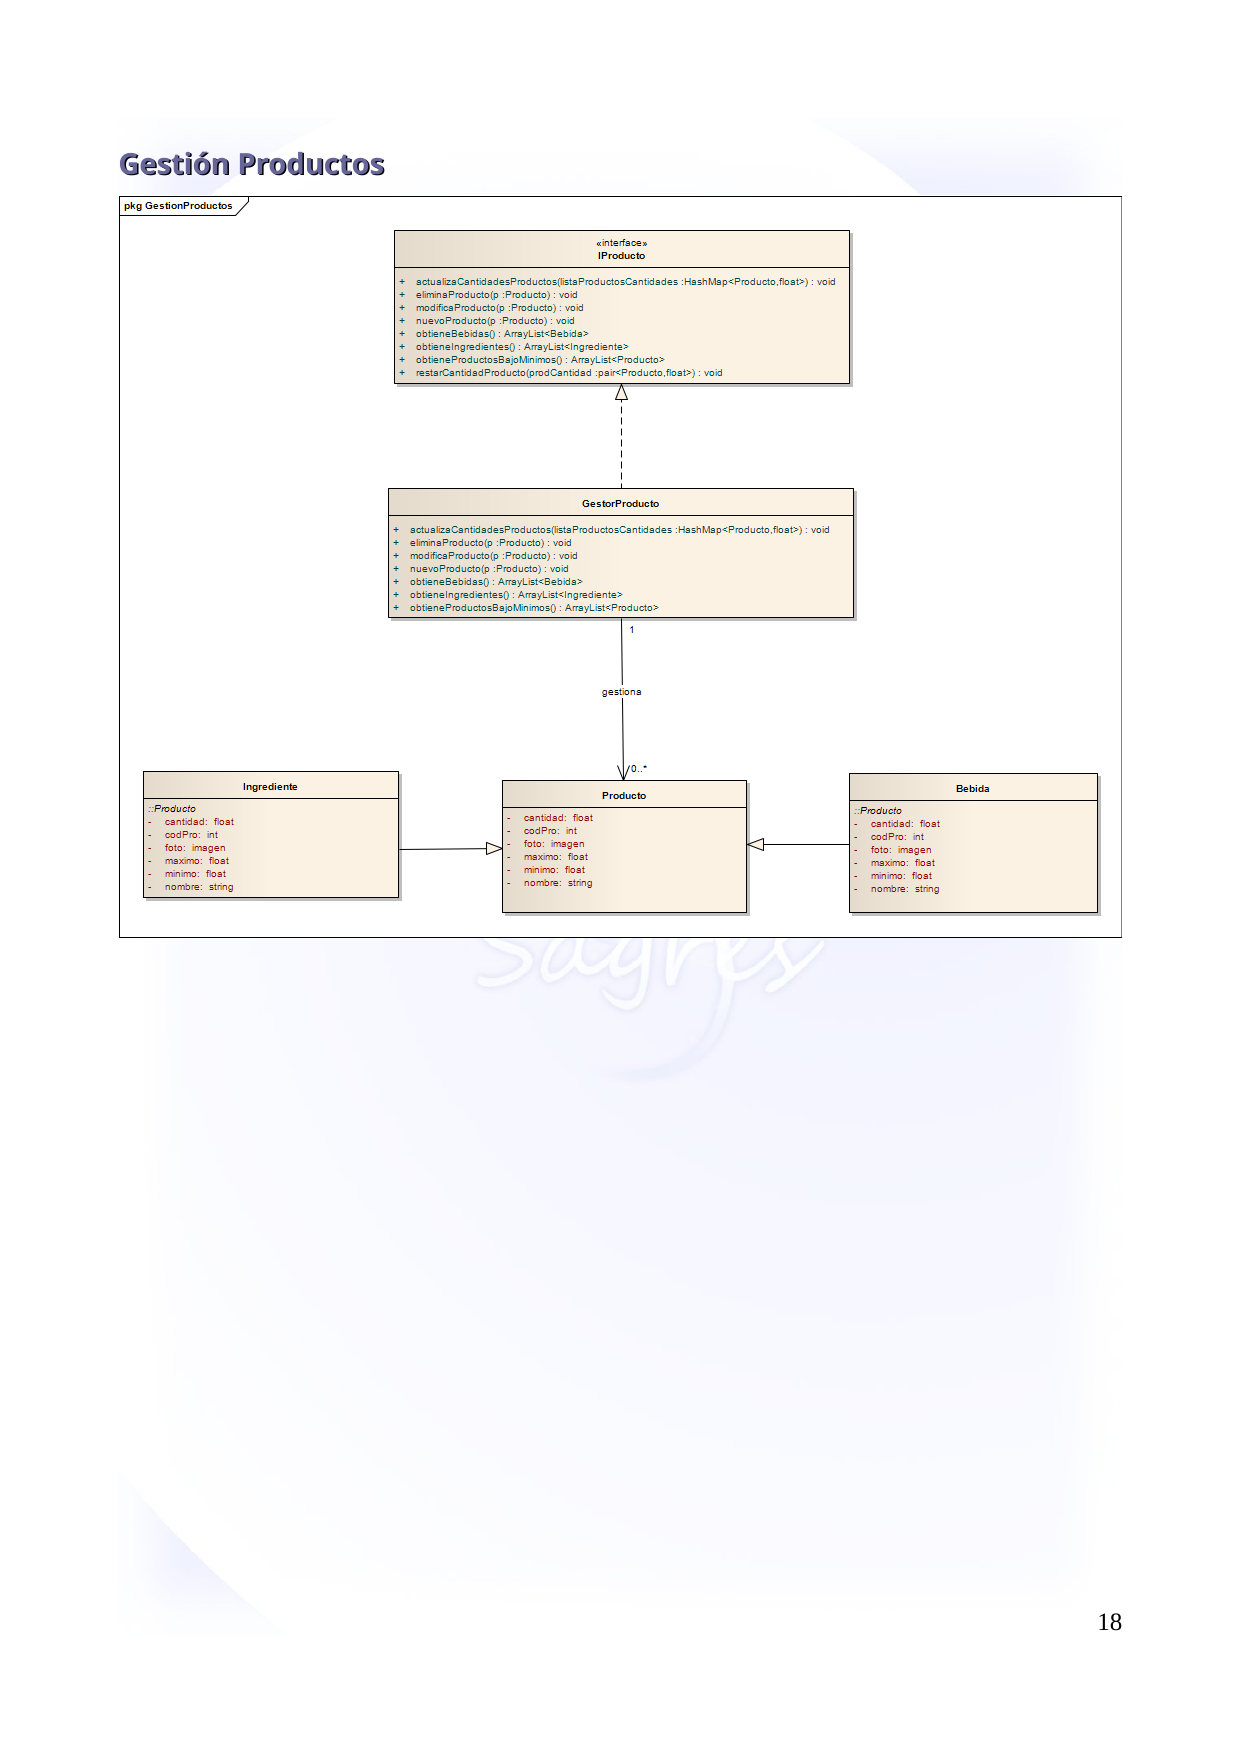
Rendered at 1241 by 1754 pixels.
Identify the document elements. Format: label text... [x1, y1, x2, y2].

picture [118, 118, 1122, 143]
picture [118, 183, 1122, 1636]
subtitle Gestión Productos [118, 143, 1122, 183]
